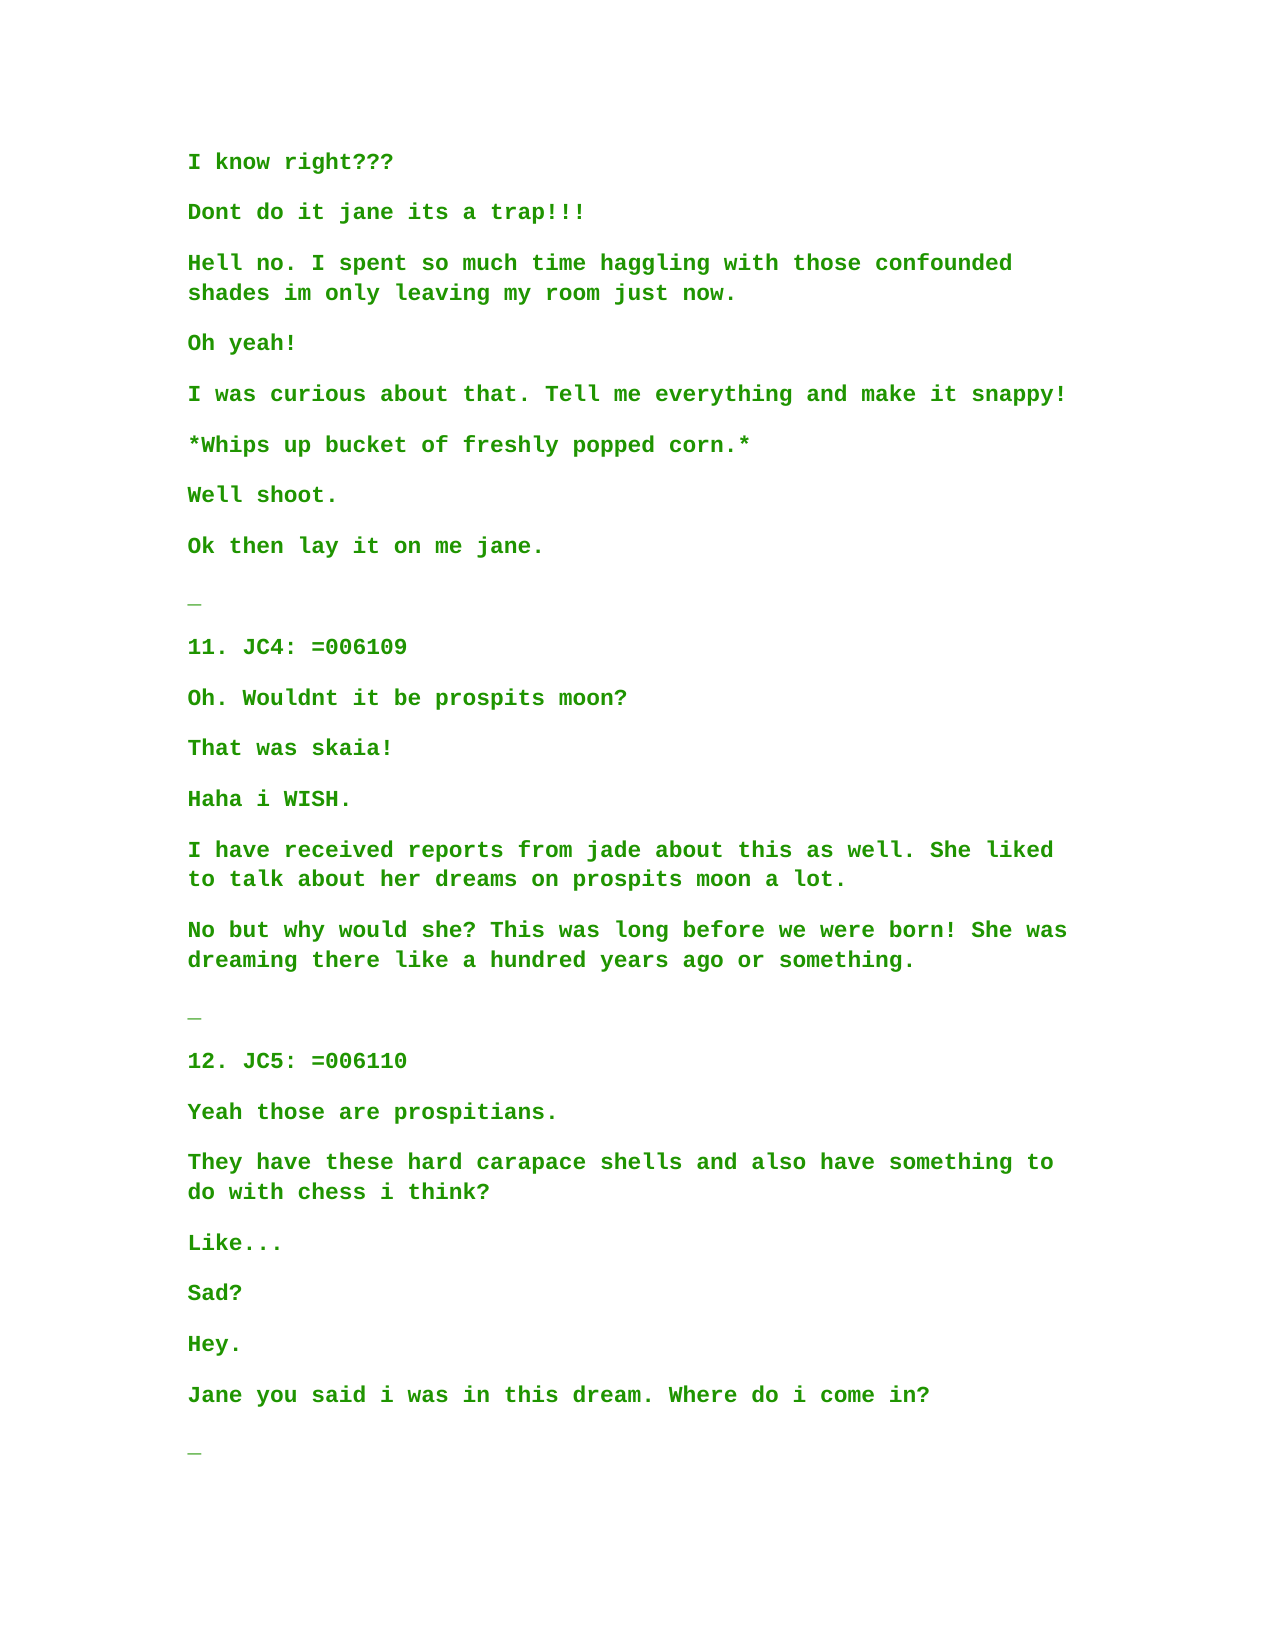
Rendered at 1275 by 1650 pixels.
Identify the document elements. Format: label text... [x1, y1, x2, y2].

text Hey. [187, 1332, 1087, 1358]
text _ [187, 999, 1087, 1025]
text That was skaia! [187, 737, 1087, 763]
text _ [187, 1433, 1087, 1459]
text Well shoot. [187, 483, 1087, 509]
text *Whips up bucket of freshly popped corn.* [187, 433, 1087, 459]
text No but why would she? This was long before we were born! She was dreaming there like a hundred years ago or something. [187, 918, 1087, 974]
text They have these hard carapace shells and also have something to do with chess i think? [187, 1151, 1087, 1206]
text Dont do it jane its a trap!!! [187, 201, 1087, 227]
text Oh yeah! [187, 332, 1087, 358]
text Oh. Wouldnt it be prospits moon? [187, 686, 1087, 712]
text _ [187, 585, 1087, 611]
text Haha i WISH. [187, 787, 1087, 813]
text Yeah those are prospitians. [187, 1100, 1087, 1126]
text I have received reports from jade about this as well. She liked to talk about her dreams on prospits moon a lot. [187, 838, 1087, 894]
text Jane you said i was in this dream. Where do i come in? [187, 1383, 1087, 1409]
text Ok then lay it on me jane. [187, 534, 1087, 560]
text I was curious about that. Tell me everything and make it snappy! [187, 382, 1087, 408]
text Sad? [187, 1282, 1087, 1308]
text I know right??? [187, 150, 1087, 176]
text Like... [187, 1231, 1087, 1257]
text Hell no. I spent so much time haggling with those confounded shades im only leaving my room just now. [187, 251, 1087, 307]
text 12. JC5: =006110 [187, 1049, 1087, 1075]
text 11. JC4: =006109 [187, 635, 1087, 661]
